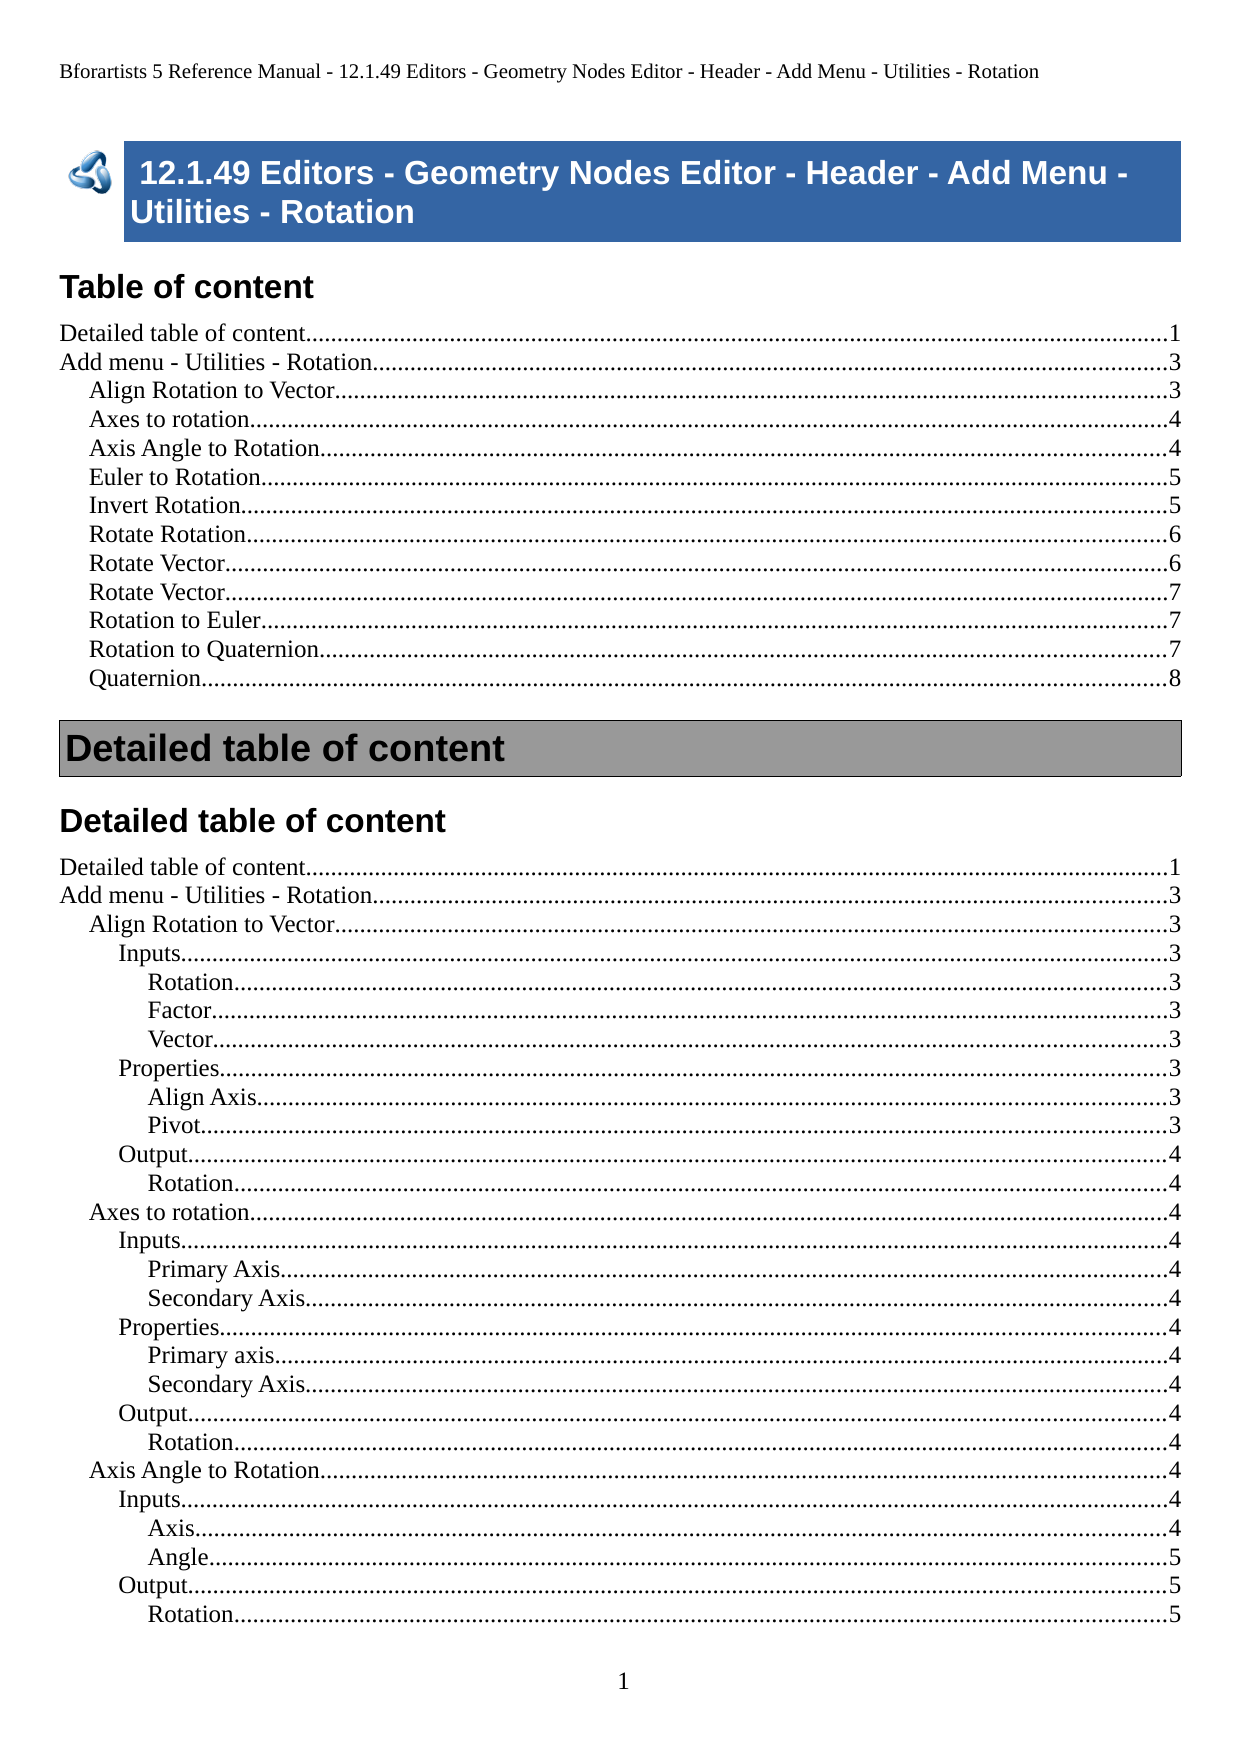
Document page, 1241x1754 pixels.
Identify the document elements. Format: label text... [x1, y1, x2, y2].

subtitle Table of content [59, 267, 1181, 305]
table_header [59, 141, 124, 242]
text Properties 3 [118, 1053, 1181, 1082]
text Vector 3 [147, 1024, 1181, 1053]
text Invert Rotation 5 [88, 490, 1181, 519]
picture [65, 147, 114, 197]
text Secondary Axis 4 [147, 1369, 1181, 1398]
text Rotation 5 [147, 1599, 1181, 1628]
text Output 4 [118, 1139, 1181, 1168]
text Primary axis 4 [147, 1340, 1181, 1369]
text Align Rotation to Vector 3 [88, 909, 1181, 938]
subtitle Detailed table of content [59, 801, 1181, 839]
text Add menu - Utilities - Rotation 3 [59, 347, 1181, 375]
text Rotation to Quaternion 7 [88, 634, 1181, 663]
text Rotate Vector 6 [88, 548, 1181, 577]
text Rotation 4 [147, 1427, 1181, 1455]
table_header 12.1.49 Editors - Geometry Nodes Editor - Header - Add Menu - Utilities - Rotation [124, 141, 1181, 242]
text Primary Axis 4 [147, 1254, 1181, 1283]
text Output 5 [118, 1570, 1181, 1599]
text Inputs 4 [118, 1484, 1181, 1513]
text Detailed table of content 1 [59, 852, 1181, 880]
text Inputs 4 [118, 1225, 1181, 1254]
text Factor 3 [147, 995, 1181, 1024]
text Axes to rotation 4 [88, 1197, 1181, 1225]
text Rotation to Euler 7 [88, 605, 1181, 634]
text Output 4 [118, 1398, 1181, 1427]
text Secondary Axis 4 [147, 1283, 1181, 1312]
text Rotate Vector 7 [88, 577, 1181, 605]
text Axis Angle to Rotation 4 [88, 1455, 1181, 1484]
text Align Axis 3 [147, 1082, 1181, 1110]
text Euler to Rotation 5 [88, 462, 1181, 490]
text Pivot 3 [147, 1110, 1181, 1139]
text Angle 5 [147, 1542, 1181, 1570]
text Detailed table of content 1 [59, 318, 1181, 347]
text Inputs 3 [118, 938, 1181, 967]
text Rotation 4 [147, 1168, 1181, 1197]
text Axis Angle to Rotation 4 [88, 433, 1181, 462]
text Quaternion 8 [88, 663, 1181, 692]
text Add menu - Utilities - Rotation 3 [59, 880, 1181, 909]
text Axes to rotation 4 [88, 404, 1181, 433]
text Rotate Rotation 6 [88, 519, 1181, 548]
text Rotation 3 [147, 967, 1181, 995]
text Axis 4 [147, 1513, 1181, 1542]
text Align Rotation to Vector 3 [88, 375, 1181, 404]
text Properties 4 [118, 1312, 1181, 1340]
table_header Detailed table of content [60, 721, 1181, 776]
